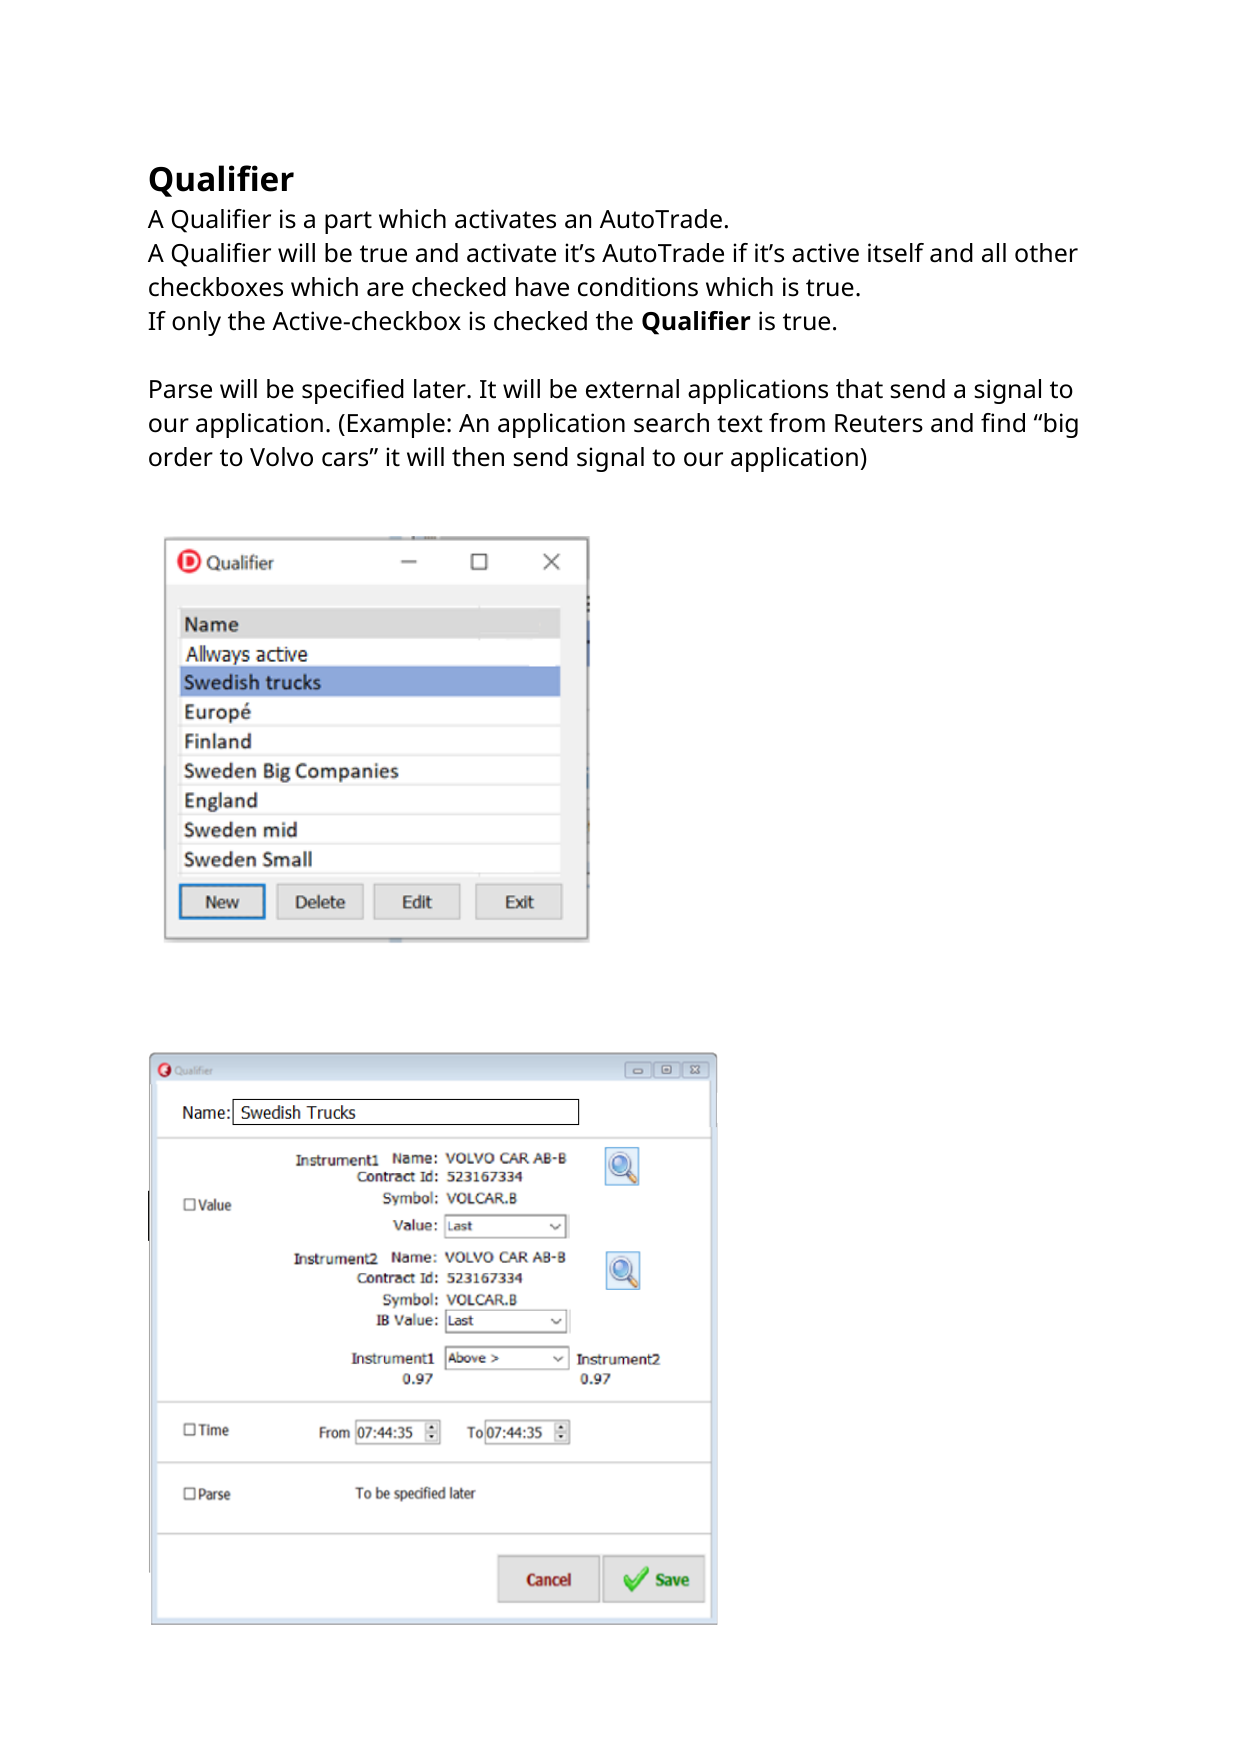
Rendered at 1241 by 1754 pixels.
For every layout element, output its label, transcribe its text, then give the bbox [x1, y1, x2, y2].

text Qualifier A Qualifier is a part which activates an AutoTrade. A Qualifier will be true and activate it’s AutoTrade if it’s active itself and all other checkboxes which are checked have conditions which is true. If only the Active-checkbox is checked the Qualifier is true. Parse will be specified later. It will be external applications that send a signal to our application. (Example: An application search text from Reuters and find “big order to Volvo cars” it will then send signal to our application) [148, 156, 1093, 474]
